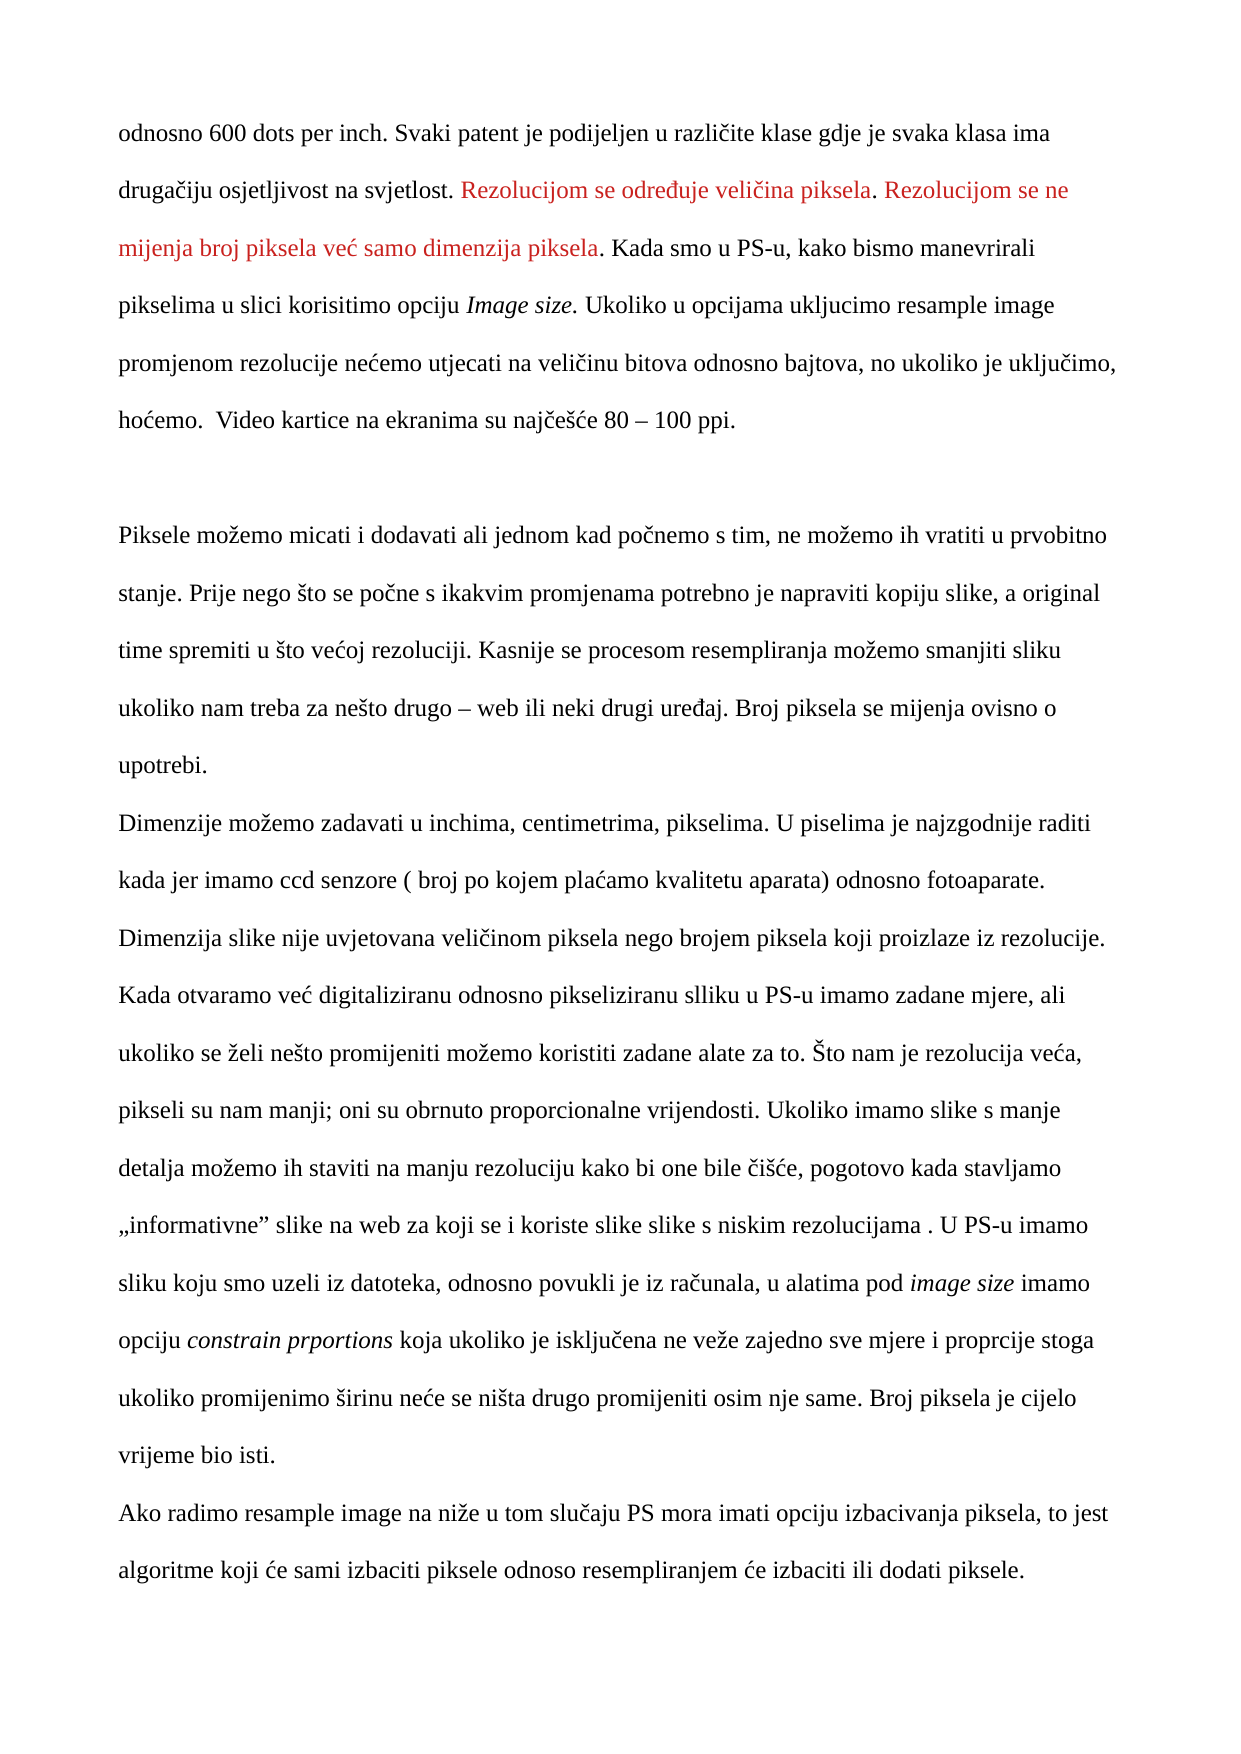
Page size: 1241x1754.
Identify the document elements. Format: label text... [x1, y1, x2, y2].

text Piksele možemo micati i dodavati ali jednom kad počnemo s tim, ne možemo ih vratiti u prvobitno stanje. Prije nego što se počne s ikakvim promjenama potrebno je napraviti kopiju slike, a original time spremiti u što većoj rezoluciji. Kasnije se procesom resempliranja možemo smanjiti sliku ukoliko nam treba za nešto drugo – web ili neki drugi uređaj. Broj piksela se mijenja ovisno o upotrebi. [118, 521, 1122, 779]
text Dimenzije možemo zadavati u inchima, centimetrima, pikselima. U piselima je najzgodnije raditi kada jer imamo ccd senzore ( broj po kojem plaćamo kvalitetu aparata) odnosno fotoaparate. Dimenzija slike nije uvjetovana veličinom piksela nego brojem piksela koji proizlaze iz rezolucije. [118, 808, 1122, 952]
text Ako radimo resample image na niže u tom slučaju PS mora imati opciju izbacivanja piksela, to jest algoritme koji će sami izbaciti piksele odnoso resempliranjem će izbaciti ili dodati piksele. [118, 1498, 1122, 1584]
text Kada otvaramo već digitaliziranu odnosno pikseliziranu slliku u PS-u imamo zadane mjere, ali ukoliko se želi nešto promijeniti možemo koristiti zadane alate za to. Što nam je rezolucija veća, pikseli su nam manji; oni su obrnuto proporcionalne vrijendosti. Ukoliko imamo slike s manje detalja možemo ih staviti na manju rezoluciju kako bi one bile čišće, pogotovo kada stavljamo „informativne” slike na web za koji se i koriste slike slike s niskim rezolucijama . U PS-u imamo sliku koju smo uzeli iz datoteka, odnosno povukli je iz računala, u alatima pod image size imamo opciju constrain prportions koja ukoliko je isključena ne veže zajedno sve mjere i proprcije stoga ukoliko promijenimo širinu neće se ništa drugo promijeniti osim nje same. Broj piksela je cijelo vrijeme bio isti. [118, 981, 1122, 1469]
text odnosno 600 dots per inch. Svaki patent je podijeljen u različite klase gdje je svaka klasa ima drugačiju osjetljivost na svjetlost. Rezolucijom se određuje veličina piksela. Rezolucijom se ne mijenja broj piksela već samo dimenzija piksela. Kada smo u PS-u, kako bismo manevrirali pikselima u slici korisitimo opciju Image size. Ukoliko u opcijama ukljucimo resample image promjenom rezolucije nećemo utjecati na veličinu bitova odnosno bajtova, no ukoliko je uključimo, hoćemo. Video kartice na ekranima su najčešće 80 – 100 ppi. [118, 118, 1122, 434]
